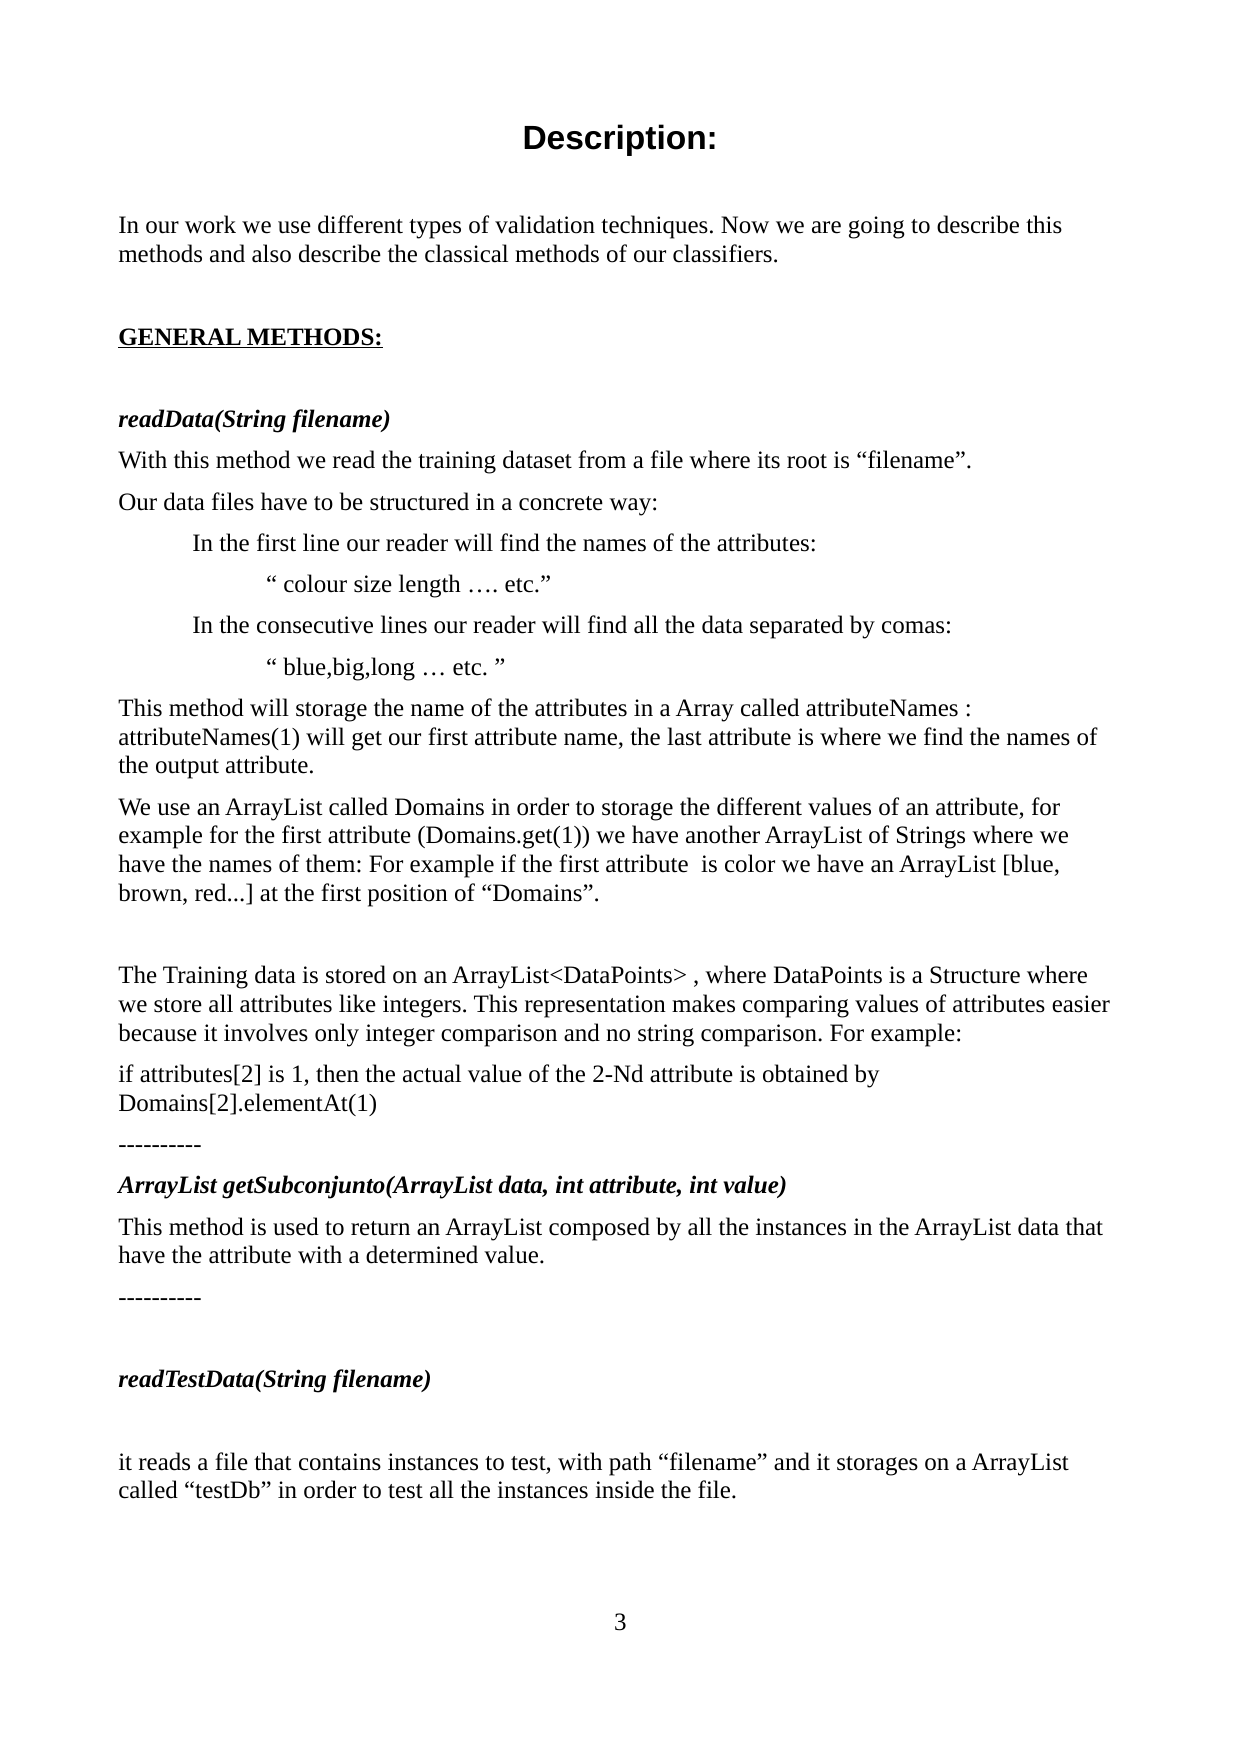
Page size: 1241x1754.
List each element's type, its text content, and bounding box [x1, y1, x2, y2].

text This method is used to return an ArrayList composed by all the instances in the ArrayList data that have the attribute with a determined value. [118, 1212, 1122, 1269]
text With this method we read the training dataset from a file where its root is “filename”. [118, 446, 1122, 474]
text ---------- [118, 1282, 1122, 1311]
text The Training data is stored on an ArrayList<DataPoints> , where DataPoints is a Structure where we store all attributes like integers. This representation makes comparing values of attributes easier because it involves only integer comparison and no string comparison. For example: [118, 961, 1122, 1047]
text ---------- [118, 1129, 1122, 1158]
text In the consecutive lines our reader will find all the data separated by comas: [118, 611, 1122, 639]
text readData(String filename) [118, 404, 1122, 433]
text ArrayList getSubconjunto(ArrayList data, int attribute, int value) [118, 1171, 1122, 1199]
subtitle Description: [118, 118, 1122, 157]
text “ blue,big,long … etc. ” [118, 652, 1122, 681]
text We use an ArrayList called Domains in order to storage the different values of an attribute, for example for the first attribute (Domains.get(1)) we have another ArrayList of Strings where we have the names of them: For example if the first attribute is color we have an ArrayList [blue, brown, red...] at the first position of “Domains”. [118, 792, 1122, 907]
text readTestData(String filename) [118, 1364, 1122, 1393]
text if attributes[2] is 1, then the actual value of the 2-Nd attribute is obtained by Domains[2].elementAt(1) [118, 1059, 1122, 1117]
text This method will storage the name of the attributes in a Array called attributeNames : attributeNames(1) will get our first attribute name, the last attribute is where we find the names of the output attribute. [118, 693, 1122, 779]
text “ colour size length …. etc.” [118, 569, 1122, 598]
text In our work we use different types of validation techniques. Now we are going to describe this methods and also describe the classical methods of our classifiers. [118, 211, 1122, 268]
text it reads a file that contains instances to test, with path “filename” and it storages on a ArrayList called “testDb” in order to test all the instances inside the file. [118, 1447, 1122, 1504]
text In the first line our reader will find the names of the attributes: [118, 528, 1122, 557]
text GENERAL METHODS: [118, 322, 1122, 351]
text Our data files have to be structured in a concrete way: [118, 487, 1122, 516]
